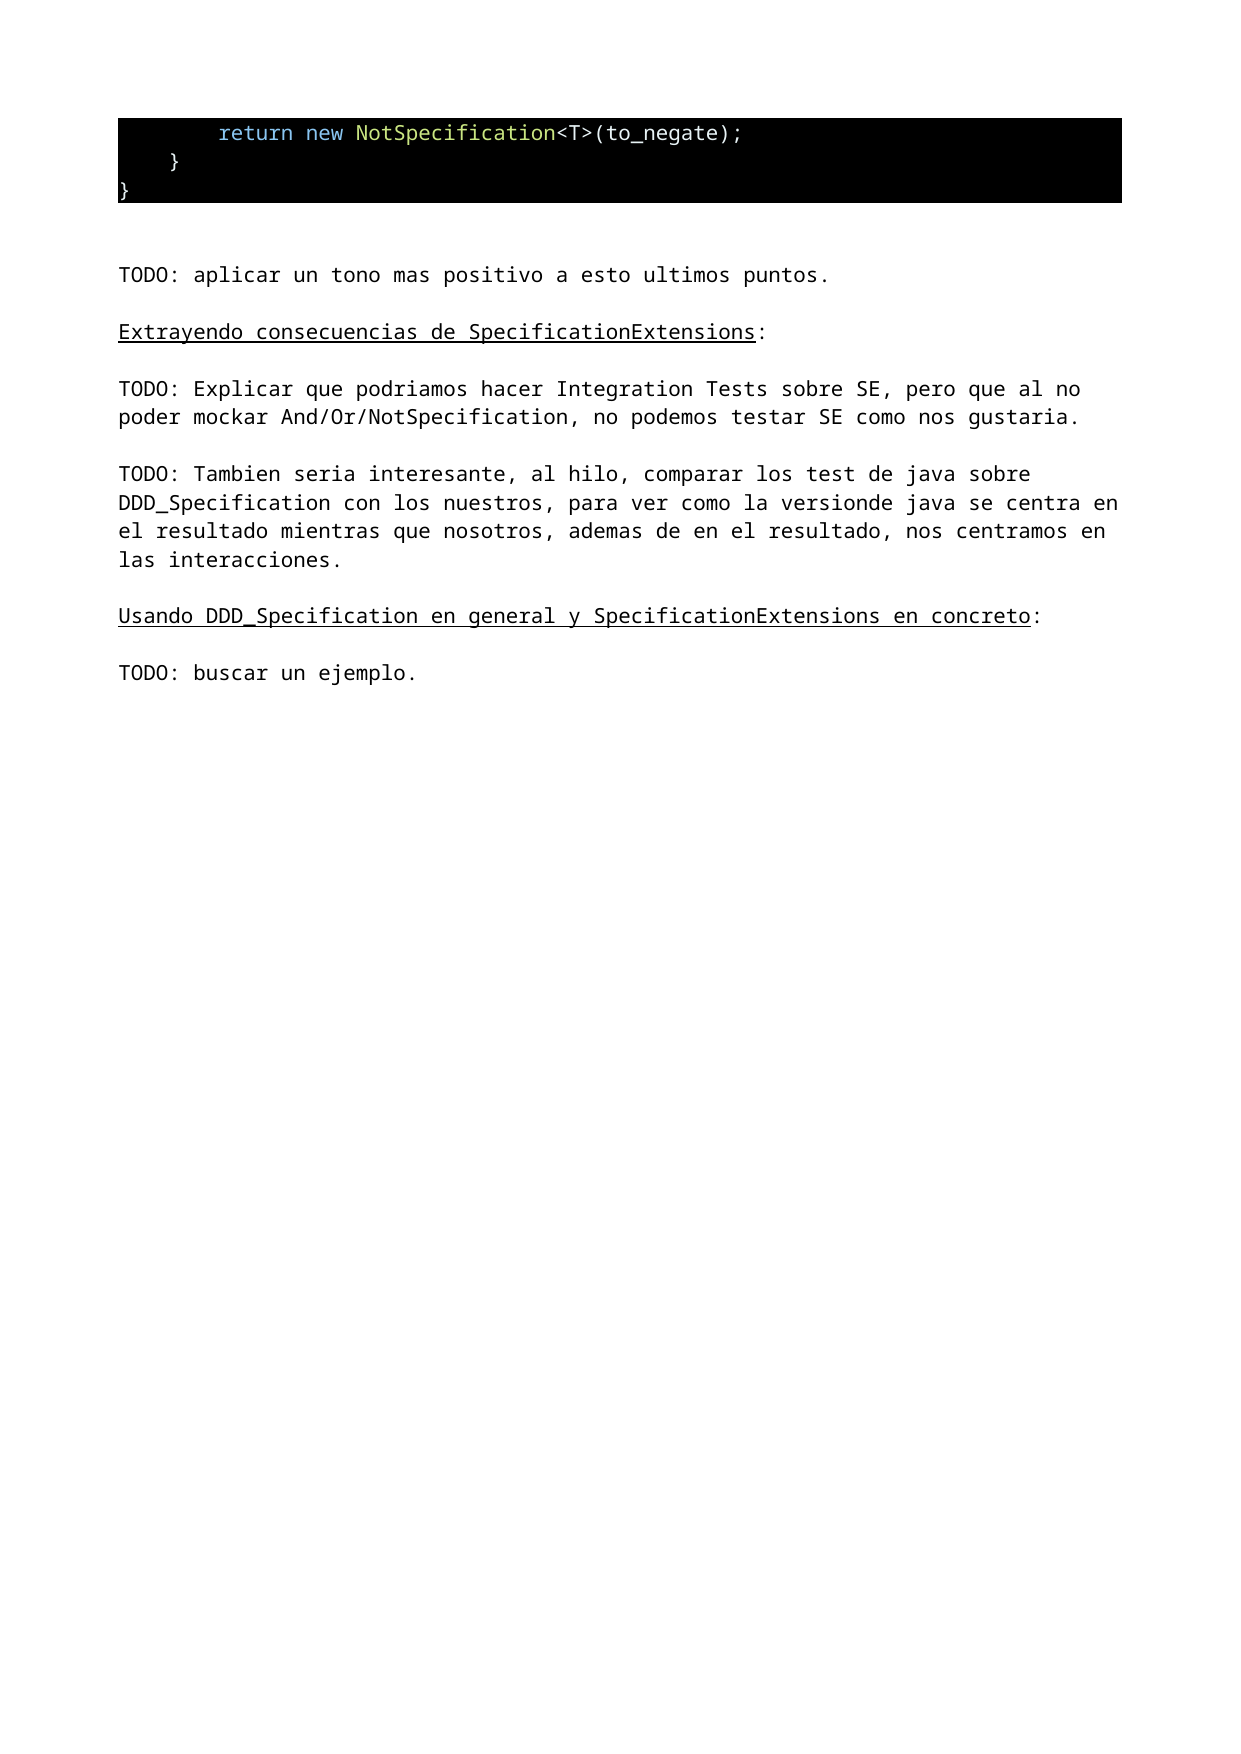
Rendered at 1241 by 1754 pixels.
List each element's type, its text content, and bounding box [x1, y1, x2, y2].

text Usando DDD_Specification en general y SpecificationExtensions en concreto: [118, 602, 1122, 630]
text return new NotSpecification<T>(to_negate); [118, 118, 1122, 147]
text } [118, 147, 1122, 175]
text TODO: aplicar un tono mas positivo a esto ultimos puntos. [118, 260, 1122, 289]
text TODO: buscar un ejemplo. [118, 658, 1122, 687]
text TODO: Tambien seria interesante, al hilo, comparar los test de java sobre DDD_Specification con los nuestros, para ver como la versionde java se centra en el resultado mientras que nosotros, ademas de en el resultado, nos centramos en las interacciones. [118, 459, 1122, 573]
text TODO: Explicar que podriamos hacer Integration Tests sobre SE, pero que al no poder mockar And/Or/NotSpecification, no podemos testar SE como nos gustaria. [118, 374, 1122, 431]
text } [118, 175, 1122, 203]
text Extrayendo consecuencias de SpecificationExtensions: [118, 317, 1122, 346]
